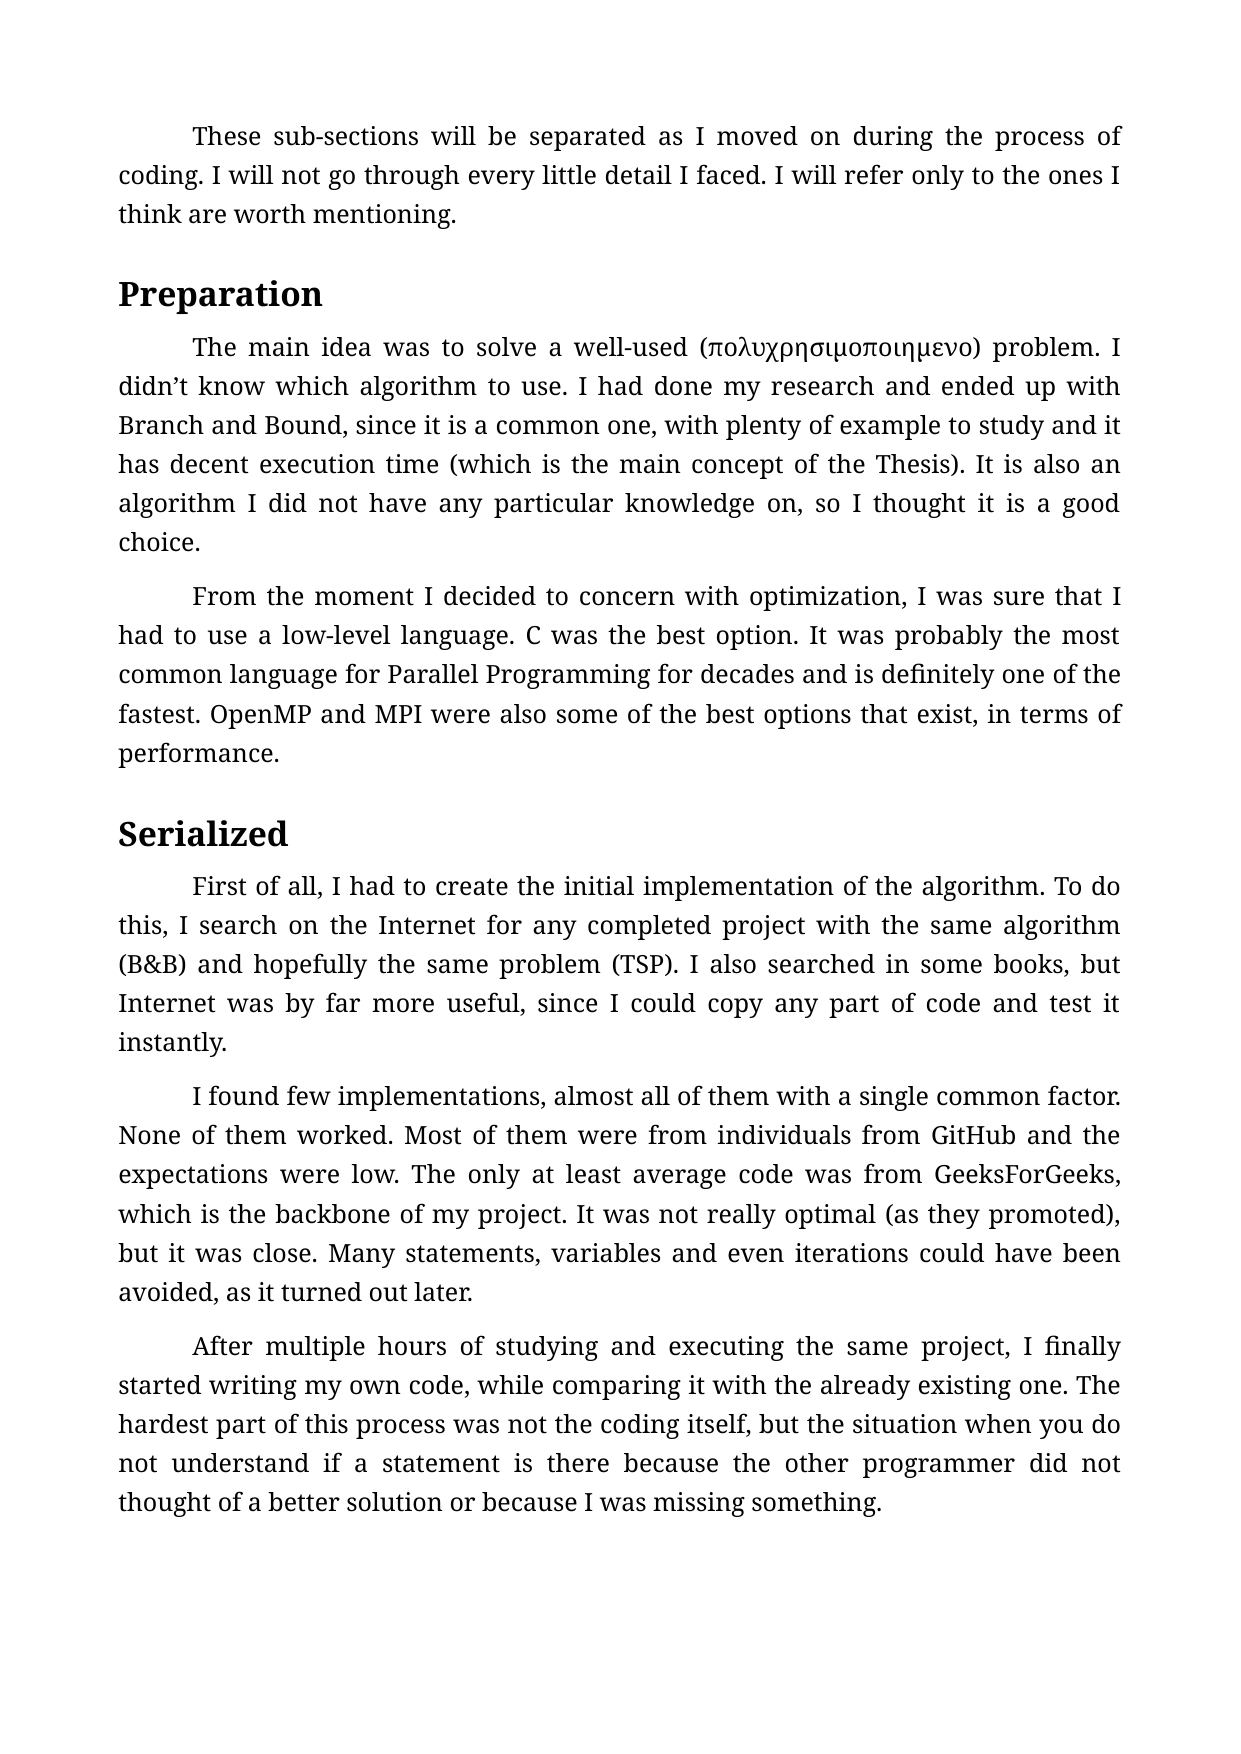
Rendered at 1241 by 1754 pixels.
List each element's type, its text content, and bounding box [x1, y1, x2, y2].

text I found few implementations, almost all of them with a single common factor. None of them worked. Most of them were from individuals from GitHub and the expectations were low. The only at least average code was from GeeksForGeeks, which is the backbone of my project. It was not really optimal (as they promoted), but it was close. Many statements, variables and even iterations could have been avoided, as it turned out later. [118, 1079, 1122, 1309]
text The main idea was to solve a well-used (πολυχρησιμοποιημενο) problem. I didn’t know which algorithm to use. I had done my research and ended up with Branch and Bound, since it is a common one, with plenty of example to study and it has decent execution time (which is the main concept of the Thesis). It is also an algorithm I did not have any particular knowledge on, so I thought it is a good choice. [118, 329, 1122, 559]
text After multiple hours of studying and executing the same project, I finally started writing my own code, while comparing it with the already existing one. The hardest part of this process was not the coding itself, but the situation when you do not understand if a statement is there because the other programmer did not thought of a better solution or because I was missing something. [118, 1328, 1122, 1519]
text These sub-sections will be separated as I moved on during the process of coding. I will not go through every little detail I faced. I will refer only to the ones I think are worth mentioning. [118, 118, 1122, 231]
text From the moment I decided to concern with optimization, I was sure that I had to use a low-level language. C was the best option. It was probably the most common language for Parallel Programming for decades and is definitely one of the fastest. OpenMP and MPI were also some of the best options that exist, in terms of performance. [118, 579, 1122, 769]
subtitle Preparation [118, 271, 1122, 317]
subtitle Serialized [118, 810, 1122, 856]
text First of all, I had to create the initial implementation of the algorithm. To do this, I search on the Internet for any completed project with the same algorithm (B&B) and hopefully the same problem (TSP). I also searched in some books, but Internet was by far more useful, since I could copy any part of code and test it instantly. [118, 868, 1122, 1059]
